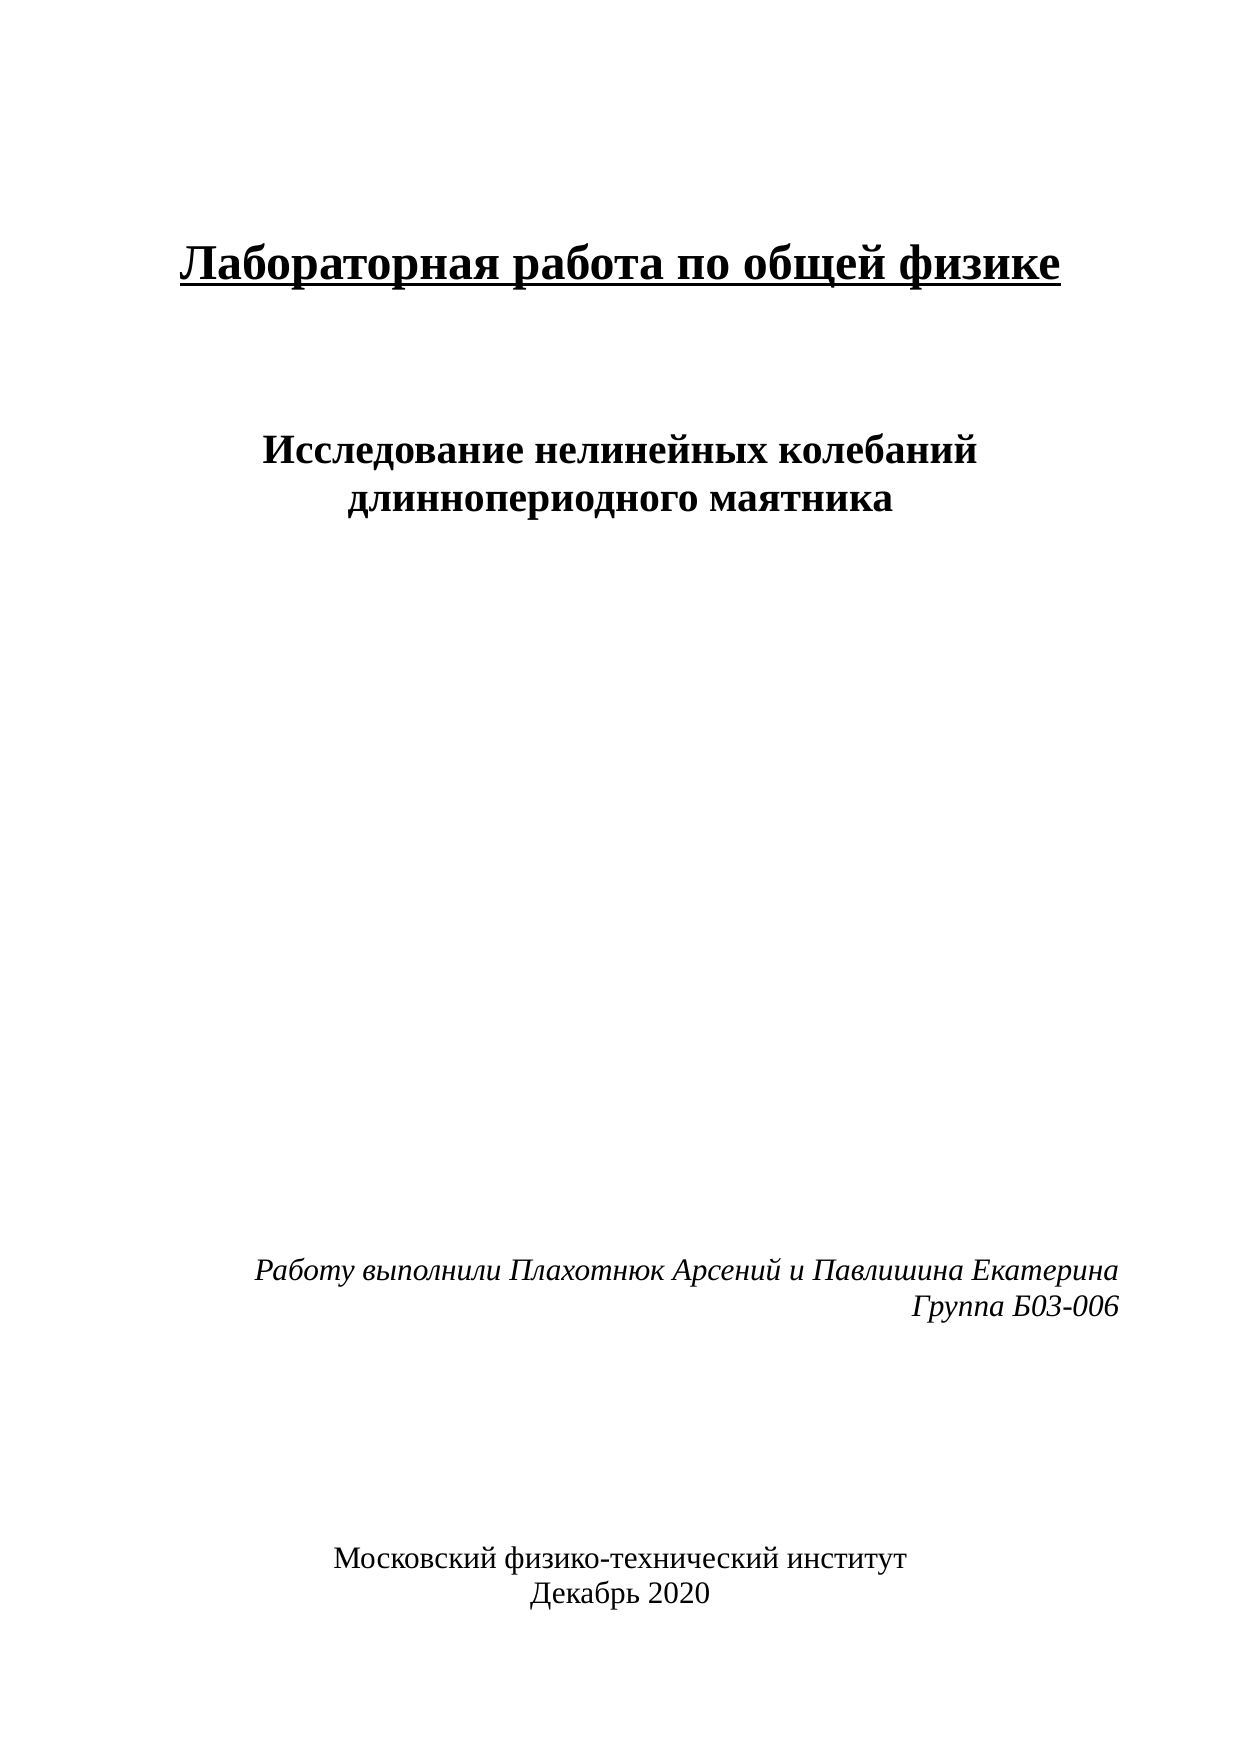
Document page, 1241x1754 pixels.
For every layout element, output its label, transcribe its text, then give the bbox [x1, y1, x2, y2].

text Московский физико-технический институт [118, 1539, 1122, 1575]
text Работу выполнили Плахотнюк Арсений и Павлишина Екатерина [118, 1251, 1122, 1287]
text Исследование нелинейных колебаний длиннопериодного маятника [118, 425, 1122, 521]
text Лабораторная работа по общей физике [118, 233, 1122, 291]
text Декабрь 2020 [118, 1575, 1122, 1611]
text Группа Б03-006 [118, 1287, 1122, 1323]
